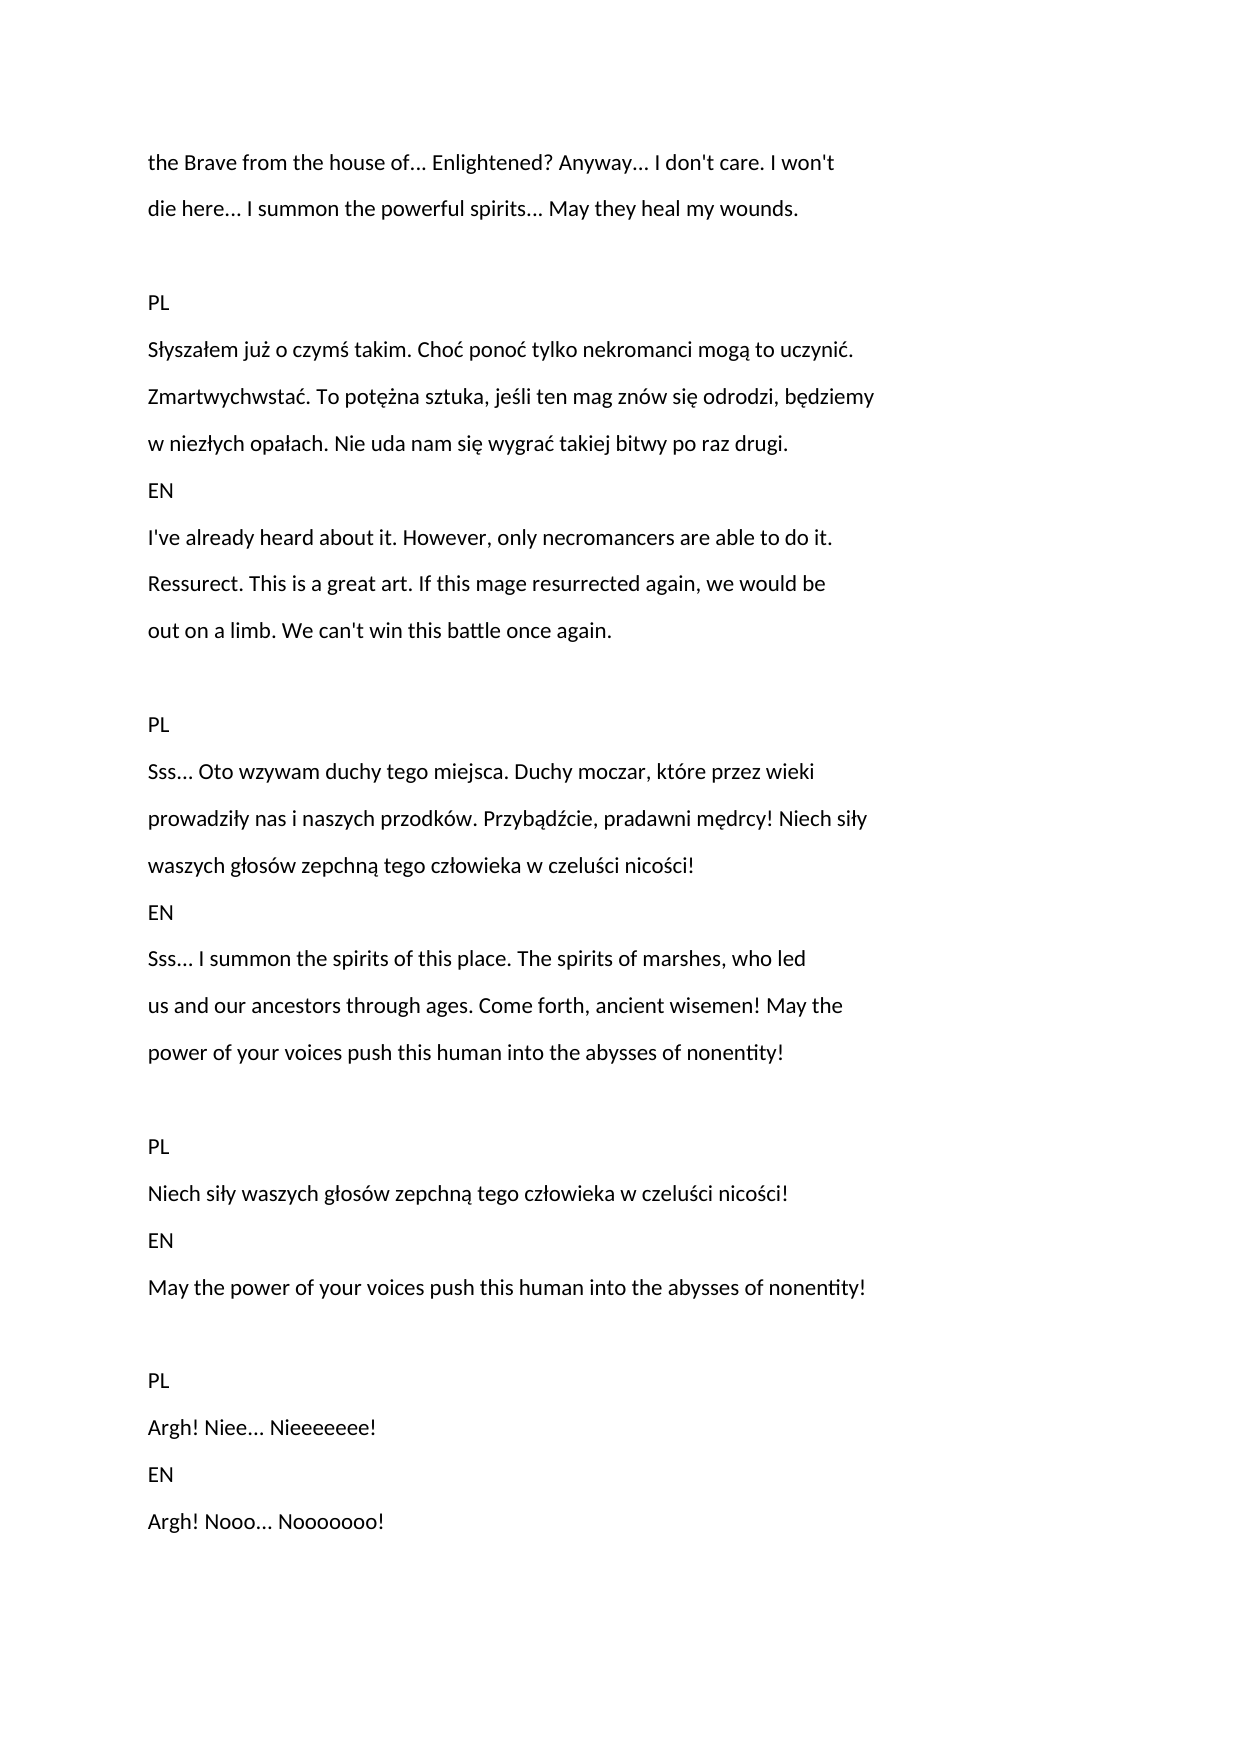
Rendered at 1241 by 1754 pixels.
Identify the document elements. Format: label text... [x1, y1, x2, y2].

text EN [148, 476, 1093, 504]
text prowadziły nas i naszych przodków. Przybądźcie, pradawni mędrcy! Niech siły [148, 804, 1093, 832]
text die here... I summon the powerful spirits... May they heal my wounds. [148, 194, 1093, 222]
text PL [148, 710, 1093, 738]
text EN [148, 1226, 1093, 1254]
text out on a limb. We can't win this battle once again. [148, 616, 1093, 644]
text May the power of your voices push this human into the abysses of nonentity! [148, 1273, 1093, 1301]
text I've already heard about it. However, only necromancers are able to do it. [148, 523, 1093, 551]
text Sss... I summon the spirits of this place. The spirits of marshes, who led [148, 944, 1093, 972]
text Argh! Nooo... Nooooooo! [148, 1507, 1093, 1535]
text PL [148, 288, 1093, 316]
text w niezłych opałach. Nie uda nam się wygrać takiej bitwy po raz drugi. [148, 429, 1093, 457]
text the Brave from the house of... Enlightened? Anyway... I don't care. I won't [148, 148, 1093, 176]
text waszych głosów zepchną tego człowieka w czeluści nicości! [148, 851, 1093, 879]
text EN [148, 1460, 1093, 1488]
text Słyszałem już o czymś takim. Choć ponoć tylko nekromanci mogą to uczynić. [148, 335, 1093, 363]
text us and our ancestors through ages. Come forth, ancient wisemen! May the [148, 991, 1093, 1019]
text EN [148, 898, 1093, 926]
text PL [148, 1132, 1093, 1160]
text Niech siły waszych głosów zepchną tego człowieka w czeluści nicości! [148, 1179, 1093, 1207]
text Sss... Oto wzywam duchy tego miejsca. Duchy moczar, które przez wieki [148, 757, 1093, 785]
text Ressurect. This is a great art. If this mage resurrected again, we would be [148, 569, 1093, 597]
text Argh! Niee... Nieeeeeee! [148, 1413, 1093, 1441]
text PL [148, 1366, 1093, 1394]
text Zmartwychwstać. To potężna sztuka, jeśli ten mag znów się odrodzi, będziemy [148, 382, 1093, 410]
text power of your voices push this human into the abysses of nonentity! [148, 1038, 1093, 1066]
